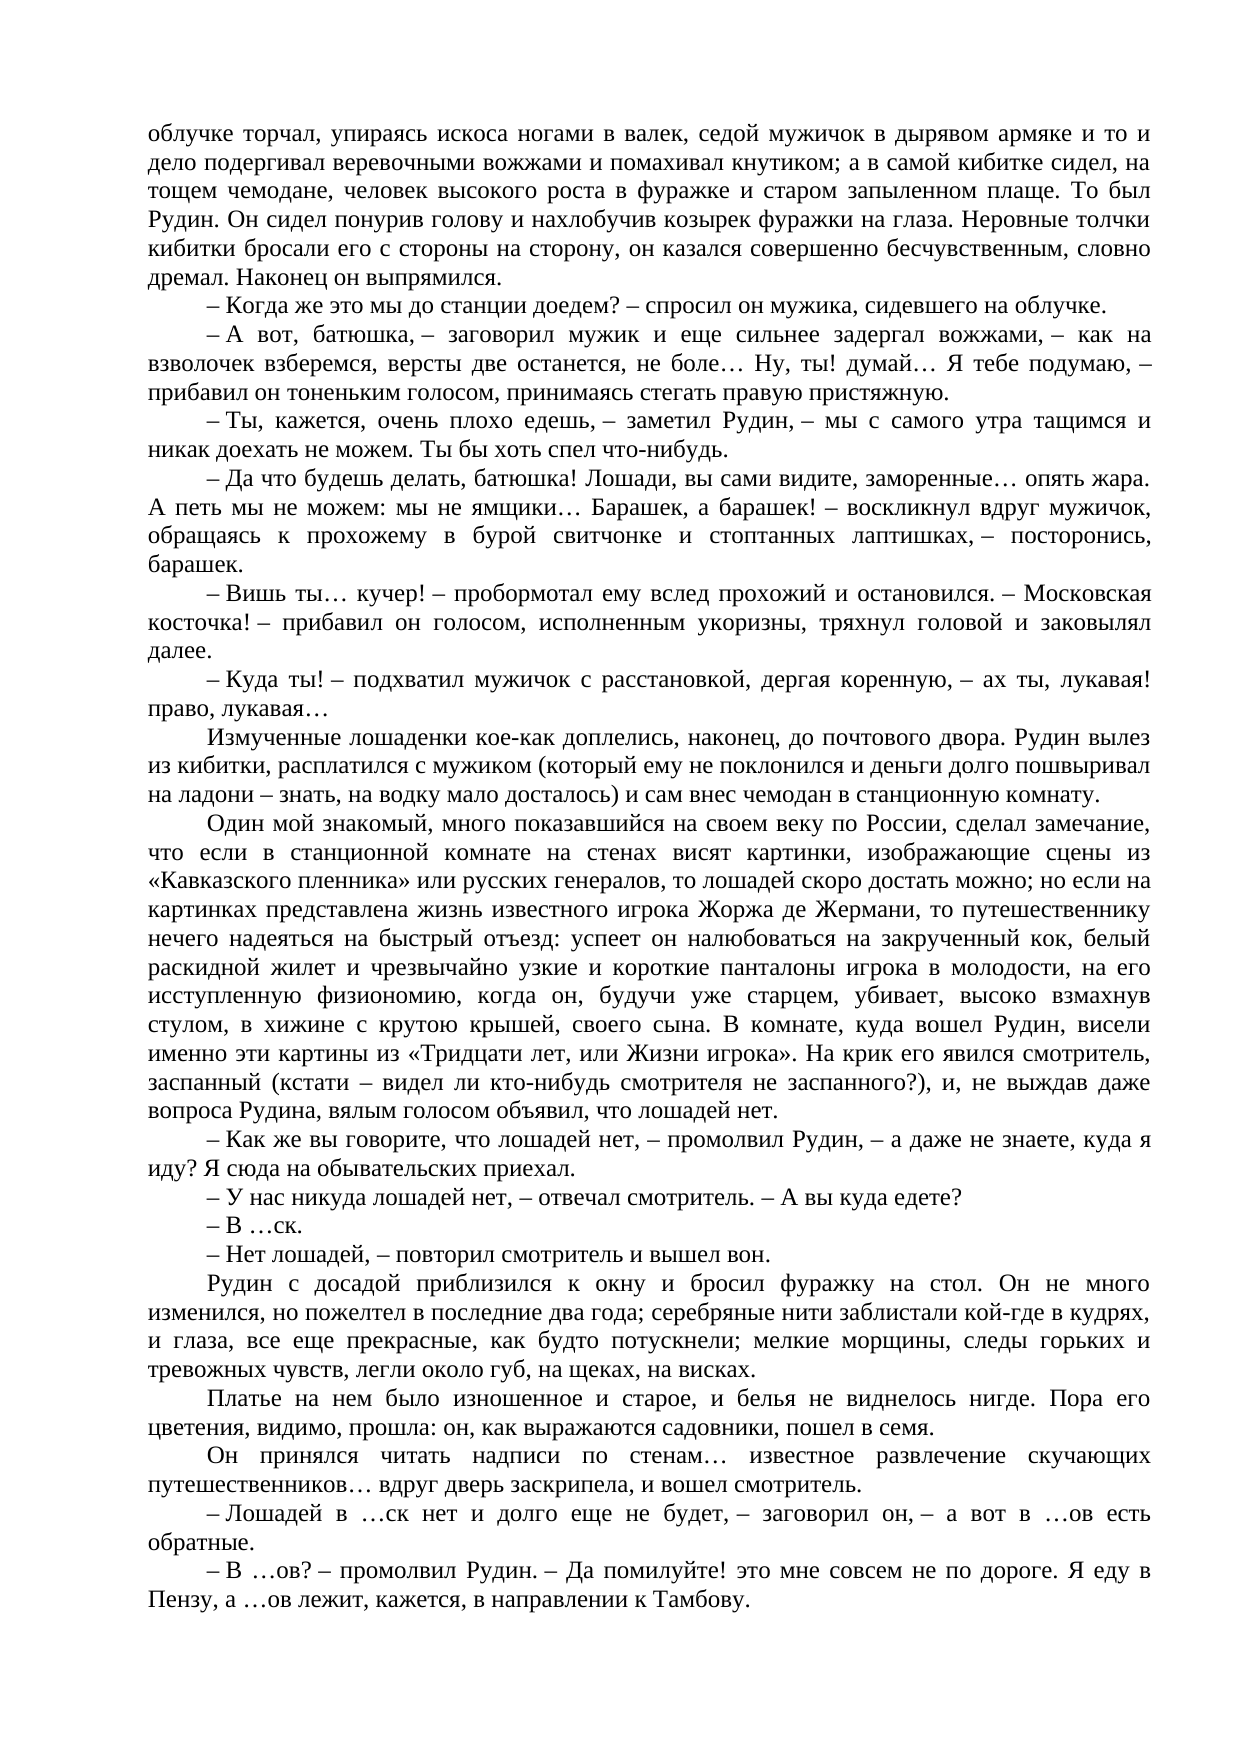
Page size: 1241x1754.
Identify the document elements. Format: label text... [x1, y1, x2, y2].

text – Нет лошадей, – повторил смотритель и вышел вон. [148, 1239, 1152, 1268]
text – Лошадей в …ск нет и долго еще не будет, – заговорил он, – а вот в …ов есть обратные. [148, 1498, 1152, 1556]
text Платье на нем было изношенное и старое, и белья не виднелось нигде. Пора его цветения, видимо, прошла: он, как выражаются садовники, пошел в семя. [148, 1383, 1152, 1441]
text – Да что будешь делать, батюшка! Лошади, вы сами видите, заморенные… опять жара. А петь мы не можем: мы не ямщики… Барашек, а барашек! – воскликнул вдруг мужичок, обращаясь к прохожему в бурой свитчонке и стоптанных лаптишках, – посторонись, барашек. [148, 463, 1152, 578]
text облучке торчал, упираясь искоса ногами в валек, седой мужичок в дырявом армяке и то и дело подергивал веревочными вожжами и помахивал кнутиком; а в самой кибитке сидел, на тощем чемодане, человек высокого роста в фуражке и старом запыленном плаще. То был Рудин. Он сидел понурив голову и нахлобучив козырек фуражки на глаза. Неровные толчки кибитки бросали его с стороны на сторону, он казался совершенно бесчувственным, словно дремал. Наконец он выпрямился. [148, 118, 1152, 291]
text – В …ск. [148, 1211, 1152, 1239]
text – А вот, батюшка, – заговорил мужик и еще сильнее задергал вожжами, – как на взволочек взберемся, версты две останется, не боле… Ну, ты! думай… Я тебе подумаю, – прибавил он тоненьким голосом, принимаясь стегать правую пристяжную. [148, 319, 1152, 406]
text Рудин с досадой приблизился к окну и бросил фуражку на стол. Он не много изменился, но пожелтел в последние два года; серебряные нити заблистали кой-где в кудрях, и глаза, все еще прекрасные, как будто потускнели; мелкие морщины, следы горьких и тревожных чувств, легли около губ, на щеках, на висках. [148, 1268, 1152, 1383]
text Измученные лошаденки кое-как доплелись, наконец, до почтового двора. Рудин вылез из кибитки, расплатился с мужиком (который ему не поклонился и деньги долго пошвыривал на ладони – знать, на водку мало досталось) и сам внес чемодан в станционную комнату. [148, 722, 1152, 808]
text – Куда ты! – подхватил мужичок с расстановкой, дергая коренную, – ах ты, лукавая! право, лукавая… [148, 664, 1152, 722]
text Один мой знакомый, много показавшийся на своем веку по России, сделал замечание, что если в станционной комнате на стенах висят картинки, изображающие сцены из «Кавказского пленника» или русских генералов, то лошадей скоро достать можно; но если на картинках представлена жизнь известного игрока Жоржа де Жермани, то путешественнику нечего надеяться на быстрый отъезд: успеет он налюбоваться на закрученный кок, белый раскидной жилет и чрезвычайно узкие и короткие панталоны игрока в молодости, на его исступленную физиономию, когда он, будучи уже старцем, убивает, высоко взмахнув стулом, в хижине с крутою крышей, своего сына. В комнате, куда вошел Рудин, висели именно эти картины из «Тридцати лет, или Жизни игрока». На крик его явился смотритель, заспанный (кстати – видел ли кто-нибудь смотрителя не заспанного?), и, не выждав даже вопроса Рудина, вялым голосом объявил, что лошадей нет. [148, 808, 1152, 1124]
text – Вишь ты… кучер! – пробормотал ему вслед прохожий и остановился. – Московская косточка! – прибавил он голосом, исполненным укоризны, тряхнул головой и заковылял далее. [148, 578, 1152, 664]
text Он принялся читать надписи по стенам… известное развлечение скучающих путешественников… вдруг дверь заскрипела, и вошел смотритель. [148, 1441, 1152, 1498]
text – Ты, кажется, очень плохо едешь, – заметил Рудин, – мы с самого утра тащимся и никак доехать не можем. Ты бы хоть спел что-нибудь. [148, 406, 1152, 463]
text – Как же вы говорите, что лошадей нет, – промолвил Рудин, – а даже не знаете, куда я иду? Я сюда на обывательских приехал. [148, 1124, 1152, 1182]
text – В …ов? – промолвил Рудин. – Да помилуйте! это мне совсем не по дороге. Я еду в Пензу, а …ов лежит, кажется, в направлении к Тамбову. [148, 1556, 1152, 1613]
text – У нас никуда лошадей нет, – отвечал смотритель. – А вы куда едете? [148, 1182, 1152, 1211]
text – Когда же это мы до станции доедем? – спросил он мужика, сидевшего на облучке. [148, 291, 1152, 319]
